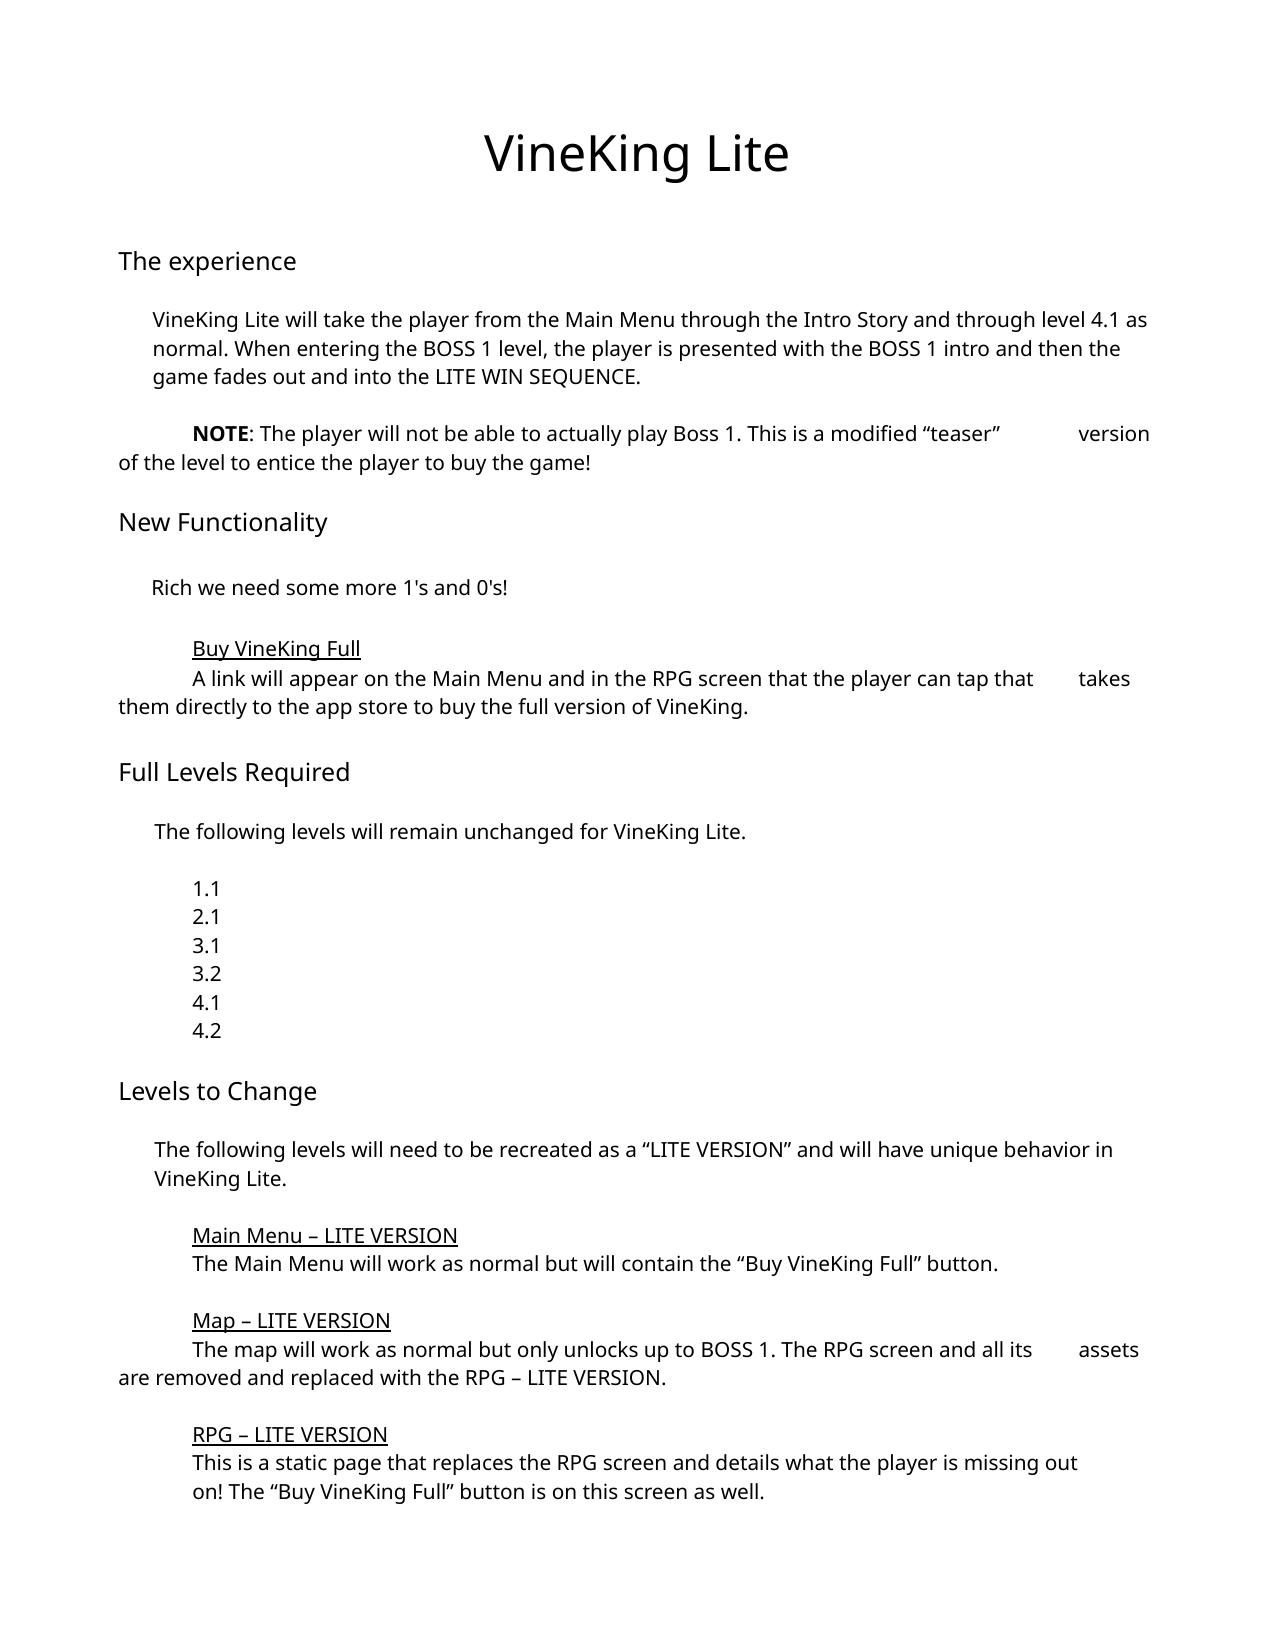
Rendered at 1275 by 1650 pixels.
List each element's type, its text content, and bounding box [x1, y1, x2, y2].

text Map – LITE VERSION [118, 1306, 1157, 1335]
text New Functionality [118, 505, 1157, 539]
text The following levels will need to be recreated as a “LITE VERSION” and will have unique behavior in VineKing Lite. [154, 1136, 1157, 1192]
text 4.1 [118, 988, 1157, 1016]
text VineKing Lite [118, 118, 1157, 186]
text 2.1 [118, 902, 1157, 931]
text This is a static page that replaces the RPG screen and details what the player is missing out on! The “Buy VineKing Full” button is on this screen as well. [118, 1448, 1157, 1505]
text Rich we need some more 1's and 0's! [151, 573, 1157, 601]
text Levels to Change [118, 1073, 1157, 1107]
text A link will appear on the Main Menu and in the RPG screen that the player can tap that takes them directly to the app store to buy the full version of VineKing. [118, 664, 1157, 721]
text Buy VineKing Full [118, 630, 1157, 664]
text Main Menu – LITE VERSION [118, 1221, 1157, 1249]
text NOTE: The player will not be able to actually play Boss 1. This is a modified “teaser” version of the level to entice the player to buy the game! [118, 419, 1157, 476]
text VineKing Lite will take the player from the Main Menu through the Intro Story and through level 4.1 as normal. When entering the BOSS 1 level, the player is presented with the BOSS 1 intro and then the game fades out and into the LITE WIN SEQUENCE. [152, 306, 1157, 391]
text The experience [118, 243, 1157, 277]
text Full Levels Required [118, 755, 1157, 789]
text The Main Menu will work as normal but will contain the “Buy VineKing Full” button. [118, 1249, 1157, 1278]
text 1.1 [118, 874, 1157, 902]
text 4.2 [118, 1016, 1157, 1045]
text The map will work as normal but only unlocks up to BOSS 1. The RPG screen and all its assets are removed and replaced with the RPG – LITE VERSION. [118, 1335, 1157, 1392]
text The following levels will remain unchanged for VineKing Lite. [154, 817, 1157, 846]
text RPG – LITE VERSION [118, 1420, 1157, 1448]
text 3.2 [118, 959, 1157, 988]
text 3.1 [118, 931, 1157, 959]
